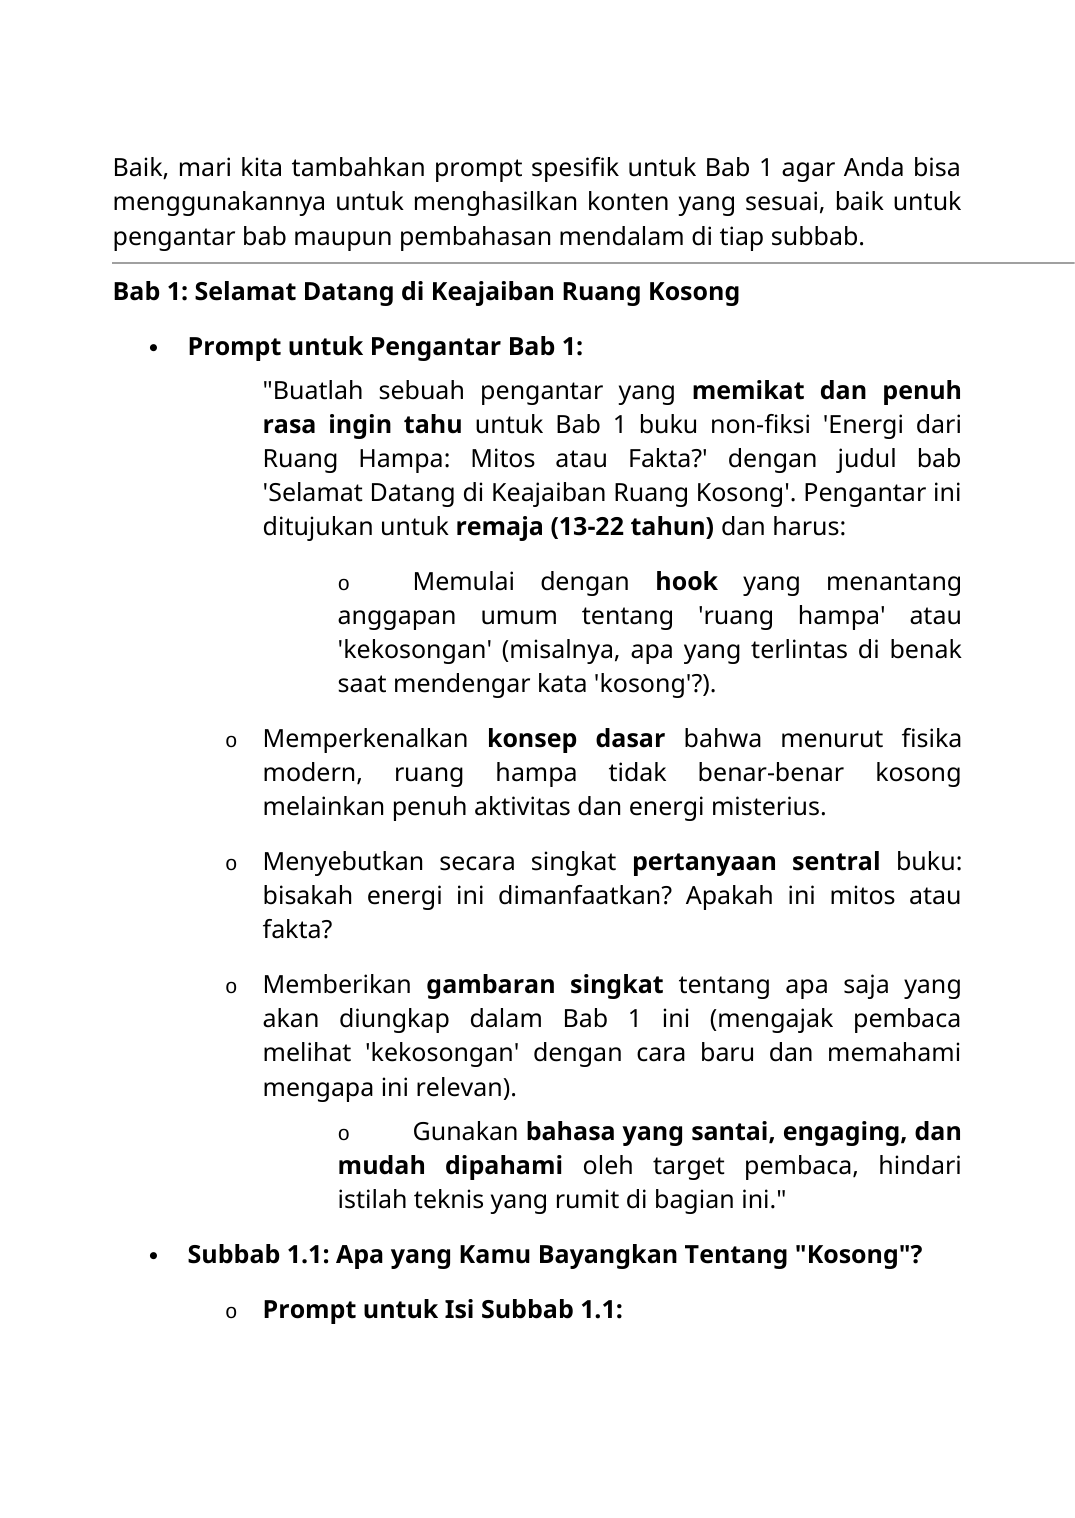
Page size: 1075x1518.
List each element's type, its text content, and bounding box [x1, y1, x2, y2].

list Subbab 1.1: Apa yang Kamu Bayangkan Tentang "Kosong"? [150, 1237, 962, 1271]
list Prompt untuk Isi Subbab 1.1: [225, 1292, 962, 1326]
list Menyebutkan secara singkat pertanyaan sentral buku: bisakah energi ini dimanfaatkan? Apakah ini mitos atau fakta? [225, 844, 962, 946]
text Bab 1: Selamat Datang di Keajaiban Ruang Kosong [112, 273, 962, 307]
list Memberikan gambaran singkat tentang apa saja yang akan diungkap dalam Bab 1 ini (mengajak pembaca melihat 'kekosongan' dengan cara baru dan memahami mengapa ini relevan). [225, 967, 962, 1103]
text Baik, mari kita tambahkan prompt spesifik untuk Bab 1 agar Anda bisa menggunakannya untuk menghasilkan konten yang sesuai, baik untuk pengantar bab maupun pembahasan mendalam di tiap subbab. [112, 150, 962, 252]
list Memulai dengan hook yang menantang anggapan umum tentang 'ruang hampa' atau 'kekosongan' (misalnya, apa yang terlintas di benak saat mendengar kata 'kosong'?). [337, 564, 962, 700]
list Gunakan bahasa yang santai, engaging, dan mudah dipahami oleh target pembaca, hindari istilah teknis yang rumit di bagian ini." [337, 1114, 962, 1216]
list Prompt untuk Pengantar Bab 1: [150, 328, 962, 362]
text "Buatlah sebuah pengantar yang memikat dan penuh rasa ingin tahu untuk Bab 1 buku non-fiksi 'Energi dari Ruang Hampa: Mitos atau Fakta?' dengan judul bab 'Selamat Datang di Keajaiban Ruang Kosong'. Pengantar ini ditujukan untuk remaja (13-22 tahun) dan harus: [262, 373, 962, 543]
list Memperkenalkan konsep dasar bahwa menurut fisika modern, ruang hampa tidak benar-benar kosong melainkan penuh aktivitas dan energi misterius. [225, 721, 962, 823]
